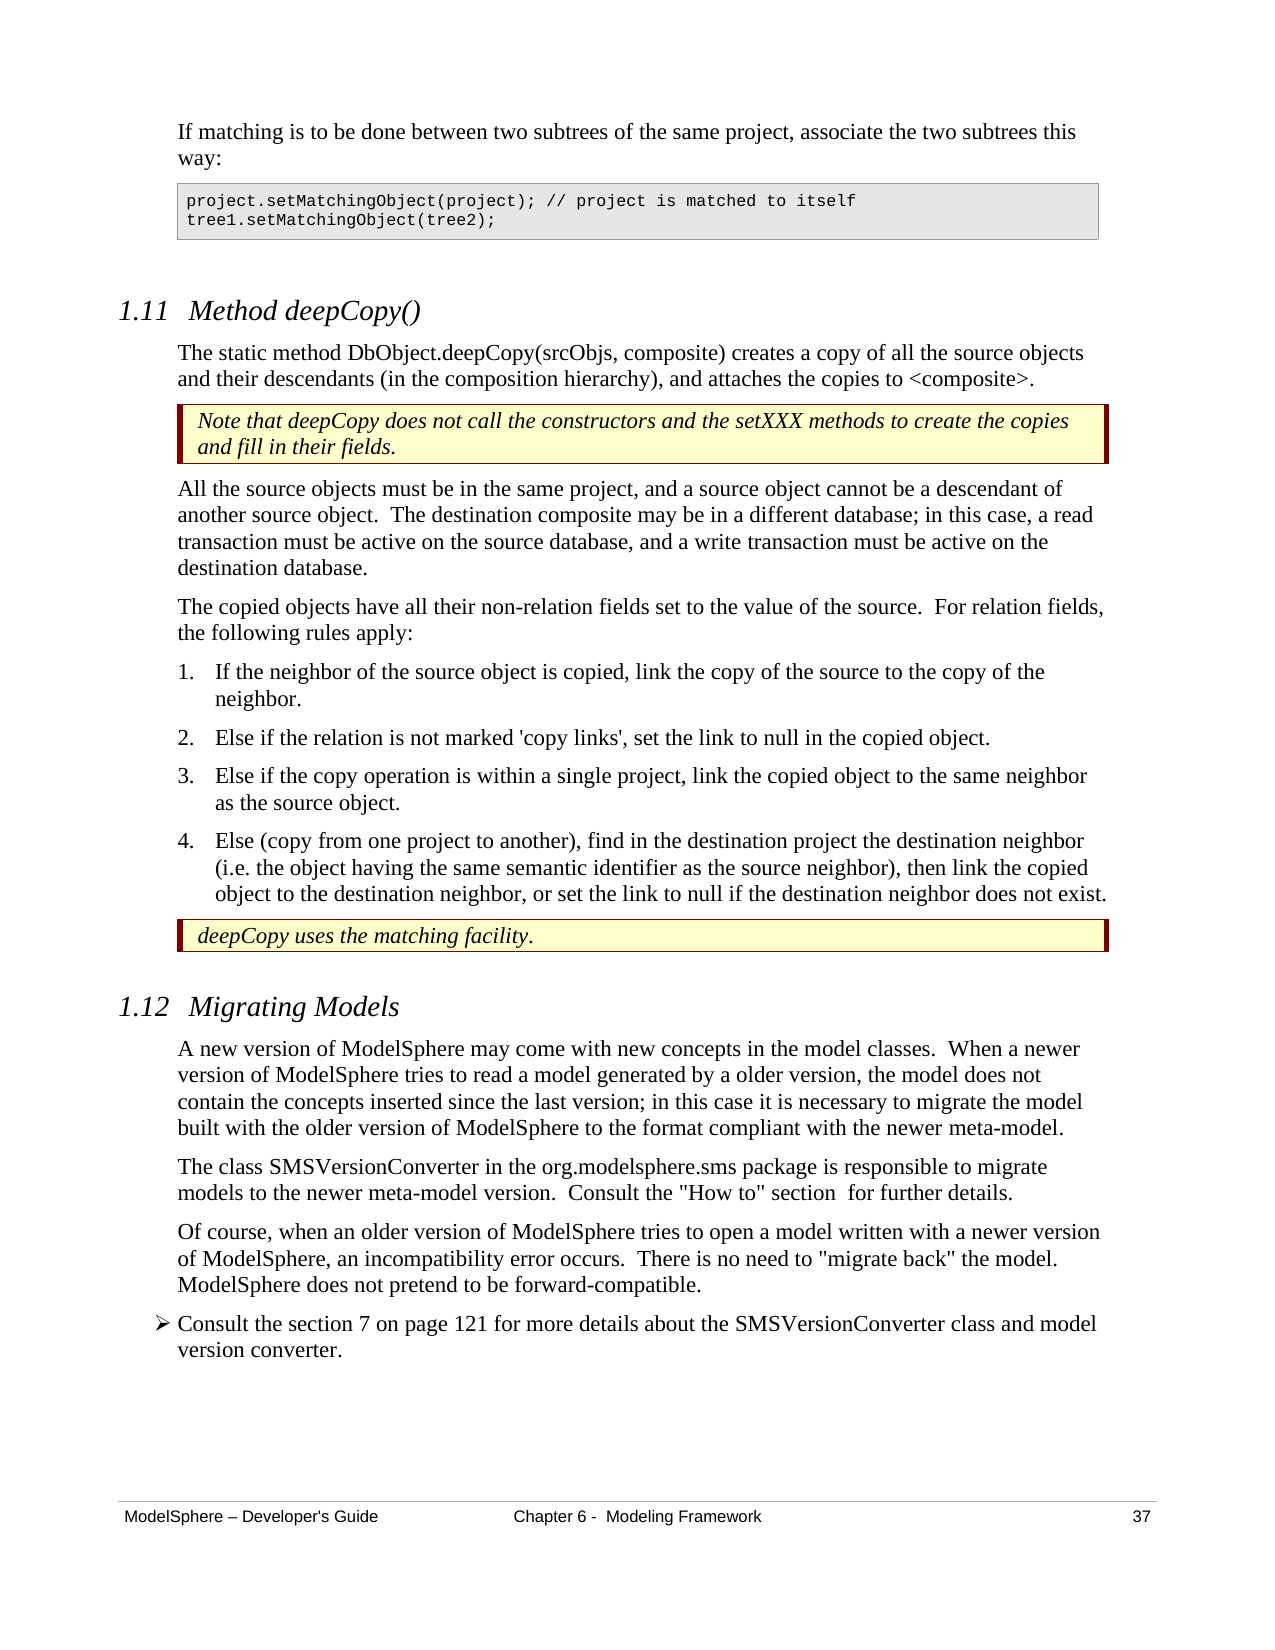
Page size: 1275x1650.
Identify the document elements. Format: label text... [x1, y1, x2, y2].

text The copied objects have all their non-relation fields set to the value of the source. For relation fields, the following rules apply: [177, 593, 1109, 646]
list Else (copy from one project to another), find in the destination project the destination neighbor (i.e. the object having the same semantic identifier as the source neighbor), then link the copied object to the destination neighbor, or set the link to null if the destination neighbor does not exist. [177, 828, 1109, 907]
text A new version of ModelSphere may come with new concepts in the model classes. When a newer version of ModelSphere tries to read a model generated by a older version, the model does not contain the concepts inserted since the last version; in this case it is necessary to migrate the model built with the older version of ModelSphere to the format compliant with the newer meta-model. [177, 1035, 1109, 1141]
list Else if the relation is not marked 'copy links', set the link to null in the copied object. [177, 723, 1109, 750]
subtitle Method deepCopy() [118, 293, 1157, 326]
text The static method DbObject.deepCopy(srcObjs, composite) creates a copy of all the source objects and their descendants (in the composition hierarchy), and attaches the copies to <composite>. [177, 339, 1109, 391]
text tree1.setMatchingObject(tree2); [178, 202, 1098, 239]
text project.setMatchingObject(project); // project is matched to itself [178, 184, 1098, 202]
text Of course, when an older version of ModelSphere tries to open a model written with a newer version of ModelSphere, an incompatibility error occurs. There is no need to "migrate back" the model. ModelSphere does not pretend to be forward-compatible. [177, 1218, 1109, 1297]
text Note that deepCopy does not call the constructors and the setXXX methods to create the copies and fill in their fields. [183, 405, 1104, 463]
list Else if the copy operation is within a single project, link the copied object to the same neighbor as the source object. [177, 762, 1109, 815]
text All the source objects must be in the same project, and a source object cannot be a descendant of another source object. The destination composite may be in a different database; in this case, a read transaction must be active on the source database, and a write transaction must be active on the destination database. [177, 475, 1109, 581]
subtitle Migrating Models [118, 989, 1157, 1023]
list If the neighbor of the source object is copied, link the copy of the source to the copy of the neighbor. [177, 658, 1109, 711]
list Consult the section 7 on page 121 for more details about the SMSVersionConverter class and model version converter. [153, 1310, 1109, 1362]
text The class SMSVersionConverter in the org.modelsphere.sms package is responsible to migrate models to the newer meta-model version. Consult the "How to" section for further details. [177, 1153, 1109, 1206]
text deepCopy uses the matching facility. [183, 920, 1104, 951]
text If matching is to be done between two subtrees of the same project, associate the two subtrees this way: [177, 118, 1109, 171]
